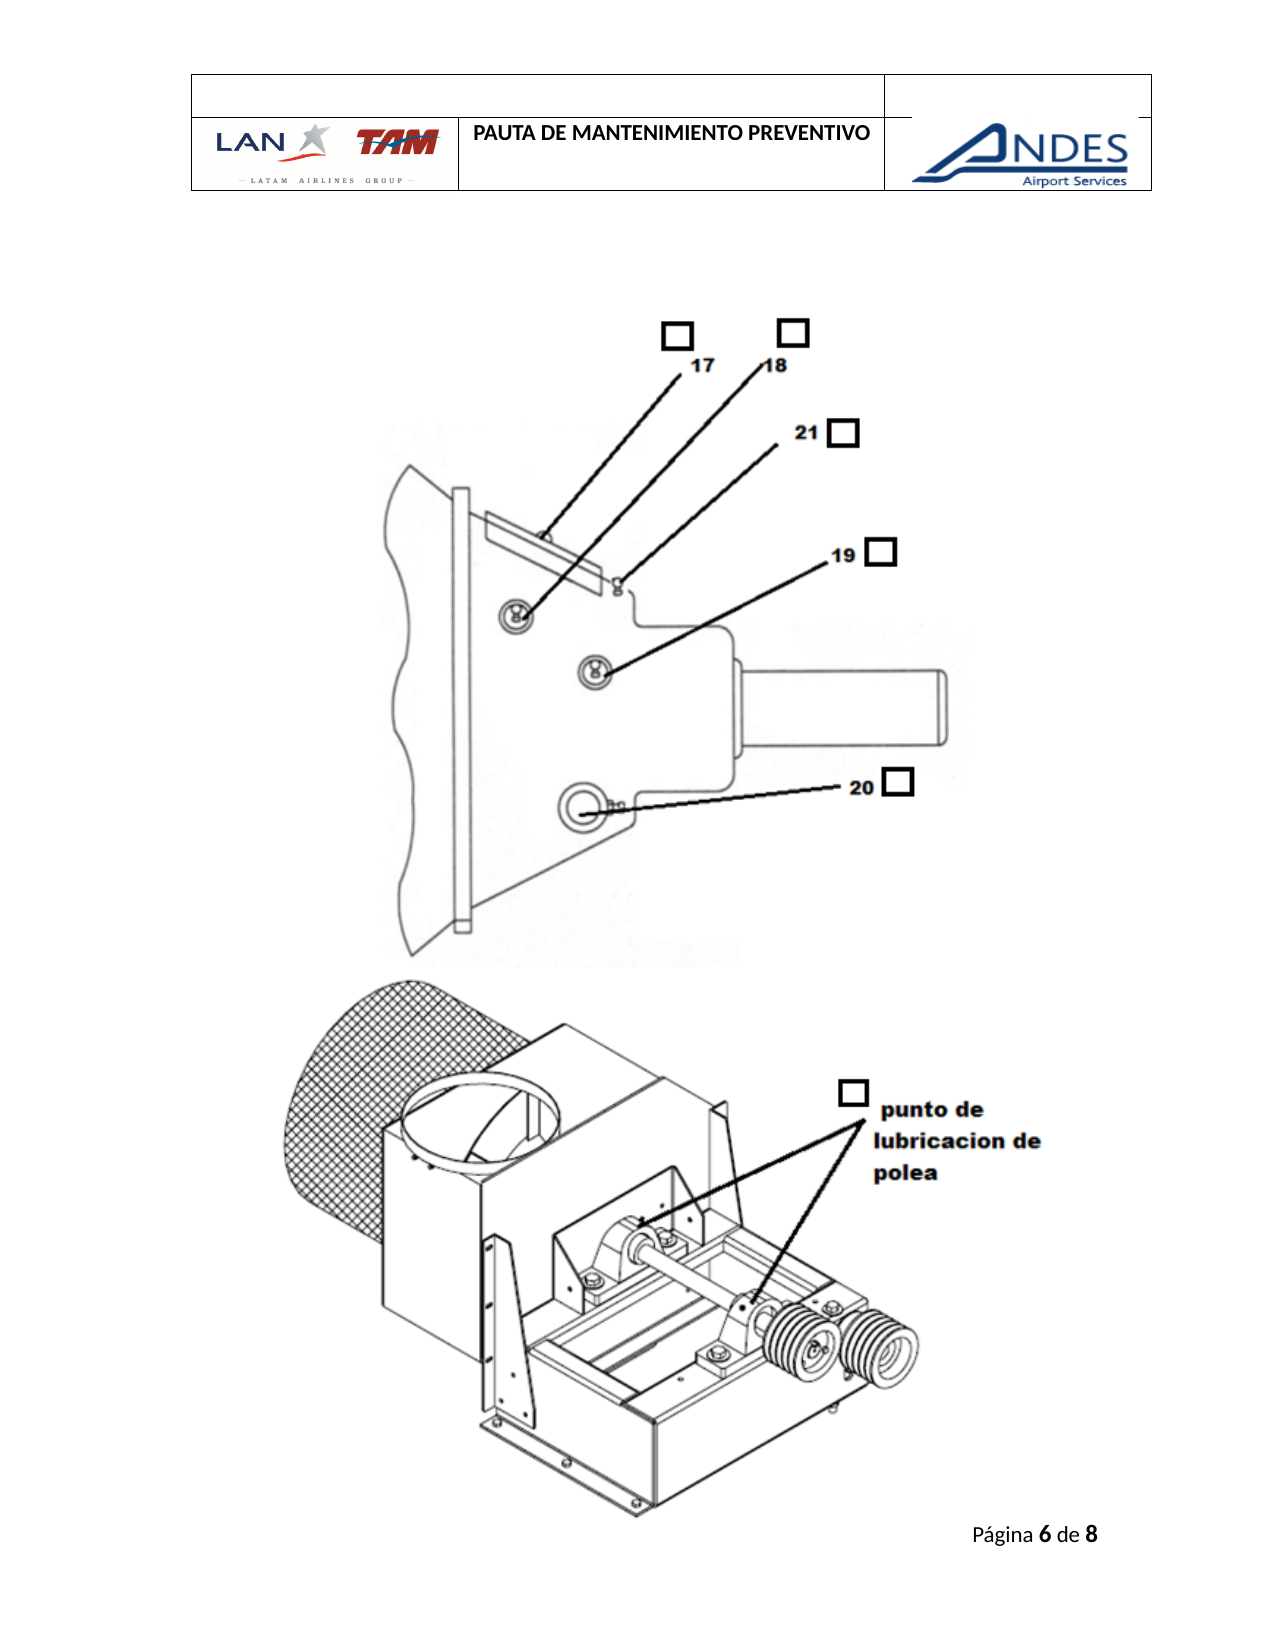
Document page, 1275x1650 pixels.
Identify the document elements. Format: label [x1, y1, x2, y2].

picture [273, 295, 1069, 1573]
picture [204, 191, 454, 195]
picture [911, 117, 1139, 190]
picture [204, 118, 454, 190]
